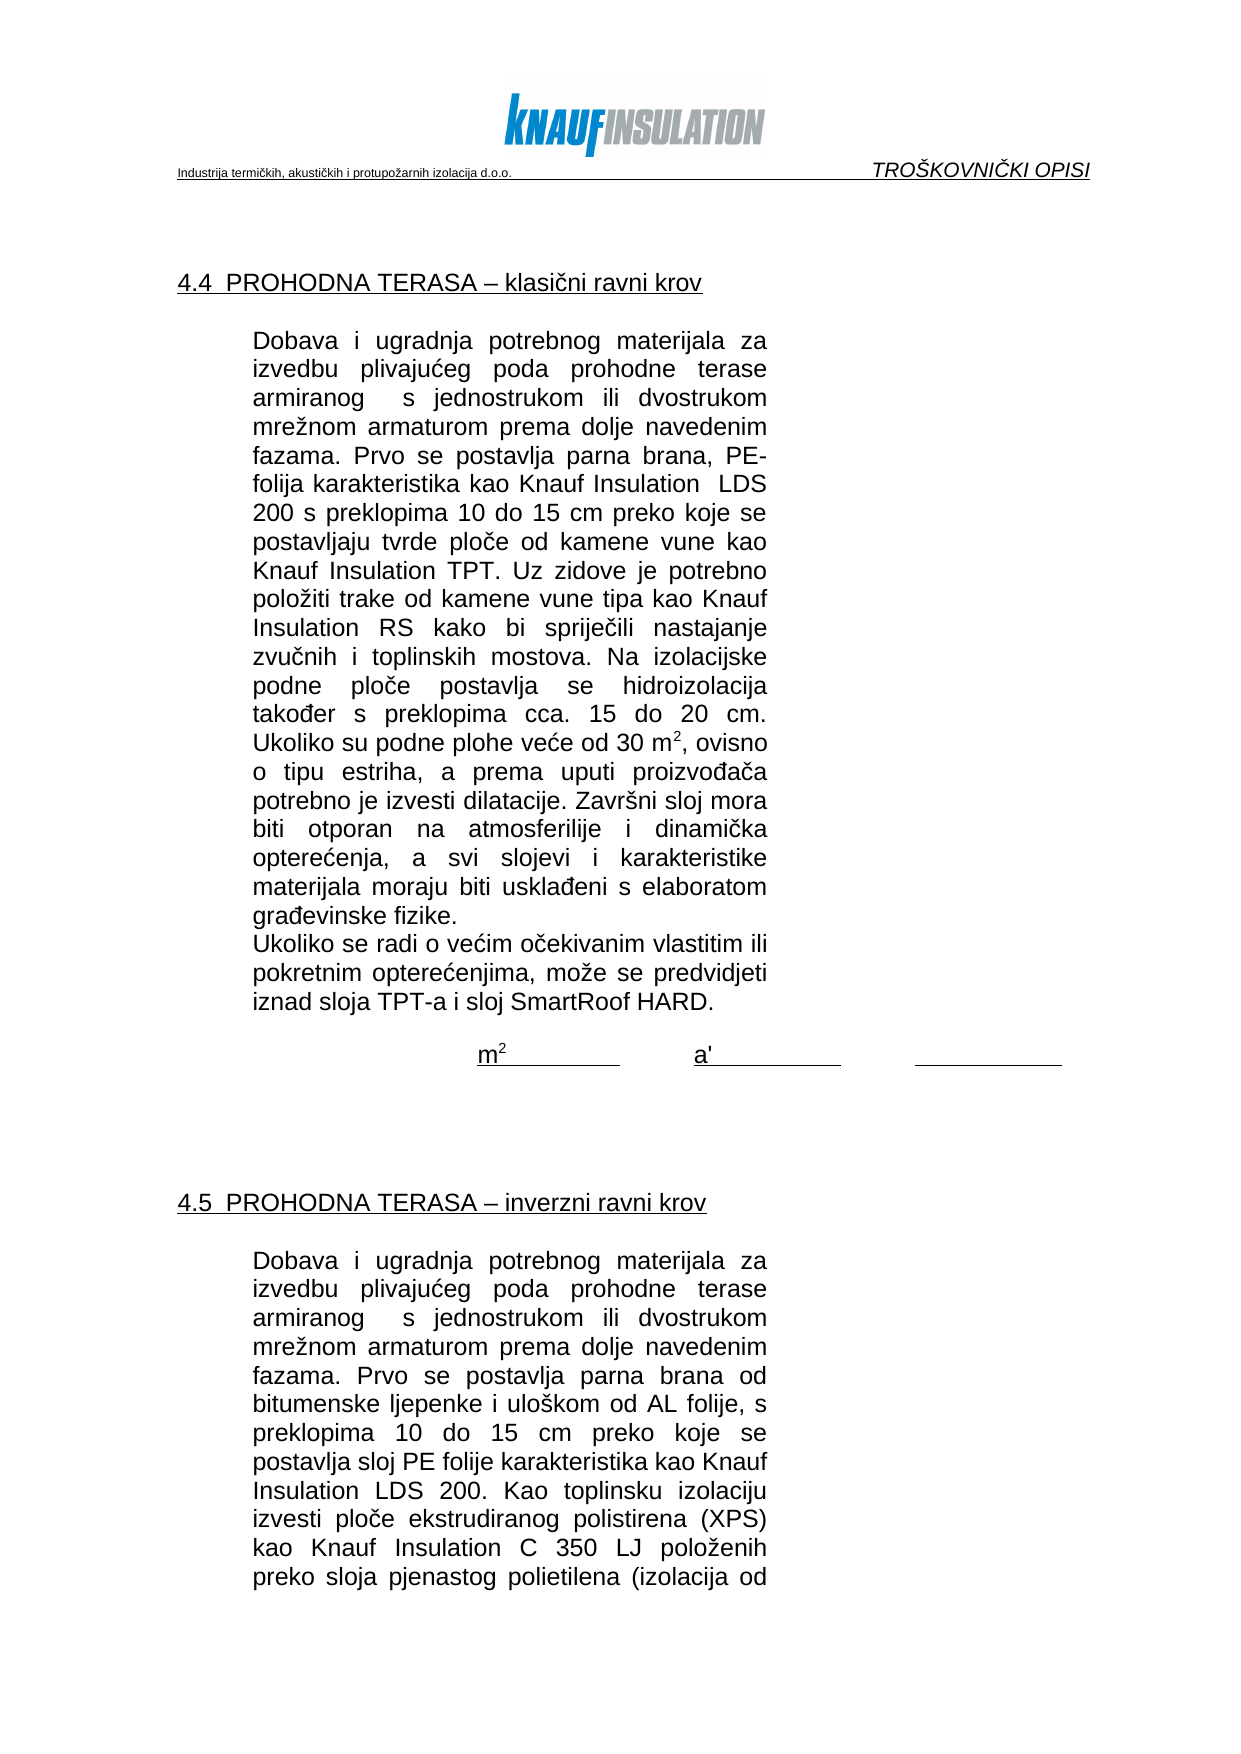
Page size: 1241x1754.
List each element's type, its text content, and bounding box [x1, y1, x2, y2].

text Dobava i ugradnja potrebnog materijala za izvedbu plivajućeg poda prohodne terase armiranog s jednostrukom ili dvostrukom mrežnom armaturom prema dolje navedenim fazama. Prvo se postavlja parna brana od bitumenske ljepenke i uloškom od AL folije, s preklopima 10 do 15 cm preko koje se postavlja sloj PE folije karakteristika kao Knauf Insulation LDS 200. Kao toplinsku izolaciju izvesti ploče ekstrudiranog polistirena (XPS) kao Knauf Insulation C 350 LJ položenih preko sloja pjenastog polietilena (izolacija od [252, 1246, 768, 1591]
text Ukoliko se radi o većim očekivanim vlastitim ili pokretnim opterećenjima, može se predvidjeti iznad sloja TPT-a i sloj SmartRoof HARD. [252, 929, 768, 1016]
subtitle 4.5 PROHODNA TERASA – inverzni ravni krov [177, 1188, 1092, 1217]
subtitle 4.4 PROHODNA TERASA – klasični ravni krov [177, 268, 1092, 297]
picture [503, 76, 767, 157]
text Dobava i ugradnja potrebnog materijala za izvedbu plivajućeg poda prohodne terase armiranog s jednostrukom ili dvostrukom mrežnom armaturom prema dolje navedenim fazama. Prvo se postavlja parna brana, PE-folija karakteristika kao Knauf Insulation LDS 200 s preklopima 10 do 15 cm preko koje se postavljaju tvrde ploče od kamene vune kao Knauf Insulation TPT. Uz zidove je potrebno položiti trake od kamene vune tipa kao Knauf Insulation RS kako bi spriječili nastajanje zvučnih i toplinskih mostova. Na izolacijske podne ploče postavlja se hidroizolacija također s preklopima cca. 15 do 20 cm. Ukoliko su podne plohe veće od 30 m2, ovisno o tipu estriha, a prema uputi proizvođača potrebno je izvesti dilatacije. Završni sloj mora biti otporan na atmosferilije i dinamička opterećenja, a svi slojevi i karakteristike materijala moraju biti usklađeni s elaboratom građevinske fizike. [252, 326, 768, 929]
text m2 a' [402, 1040, 1092, 1068]
